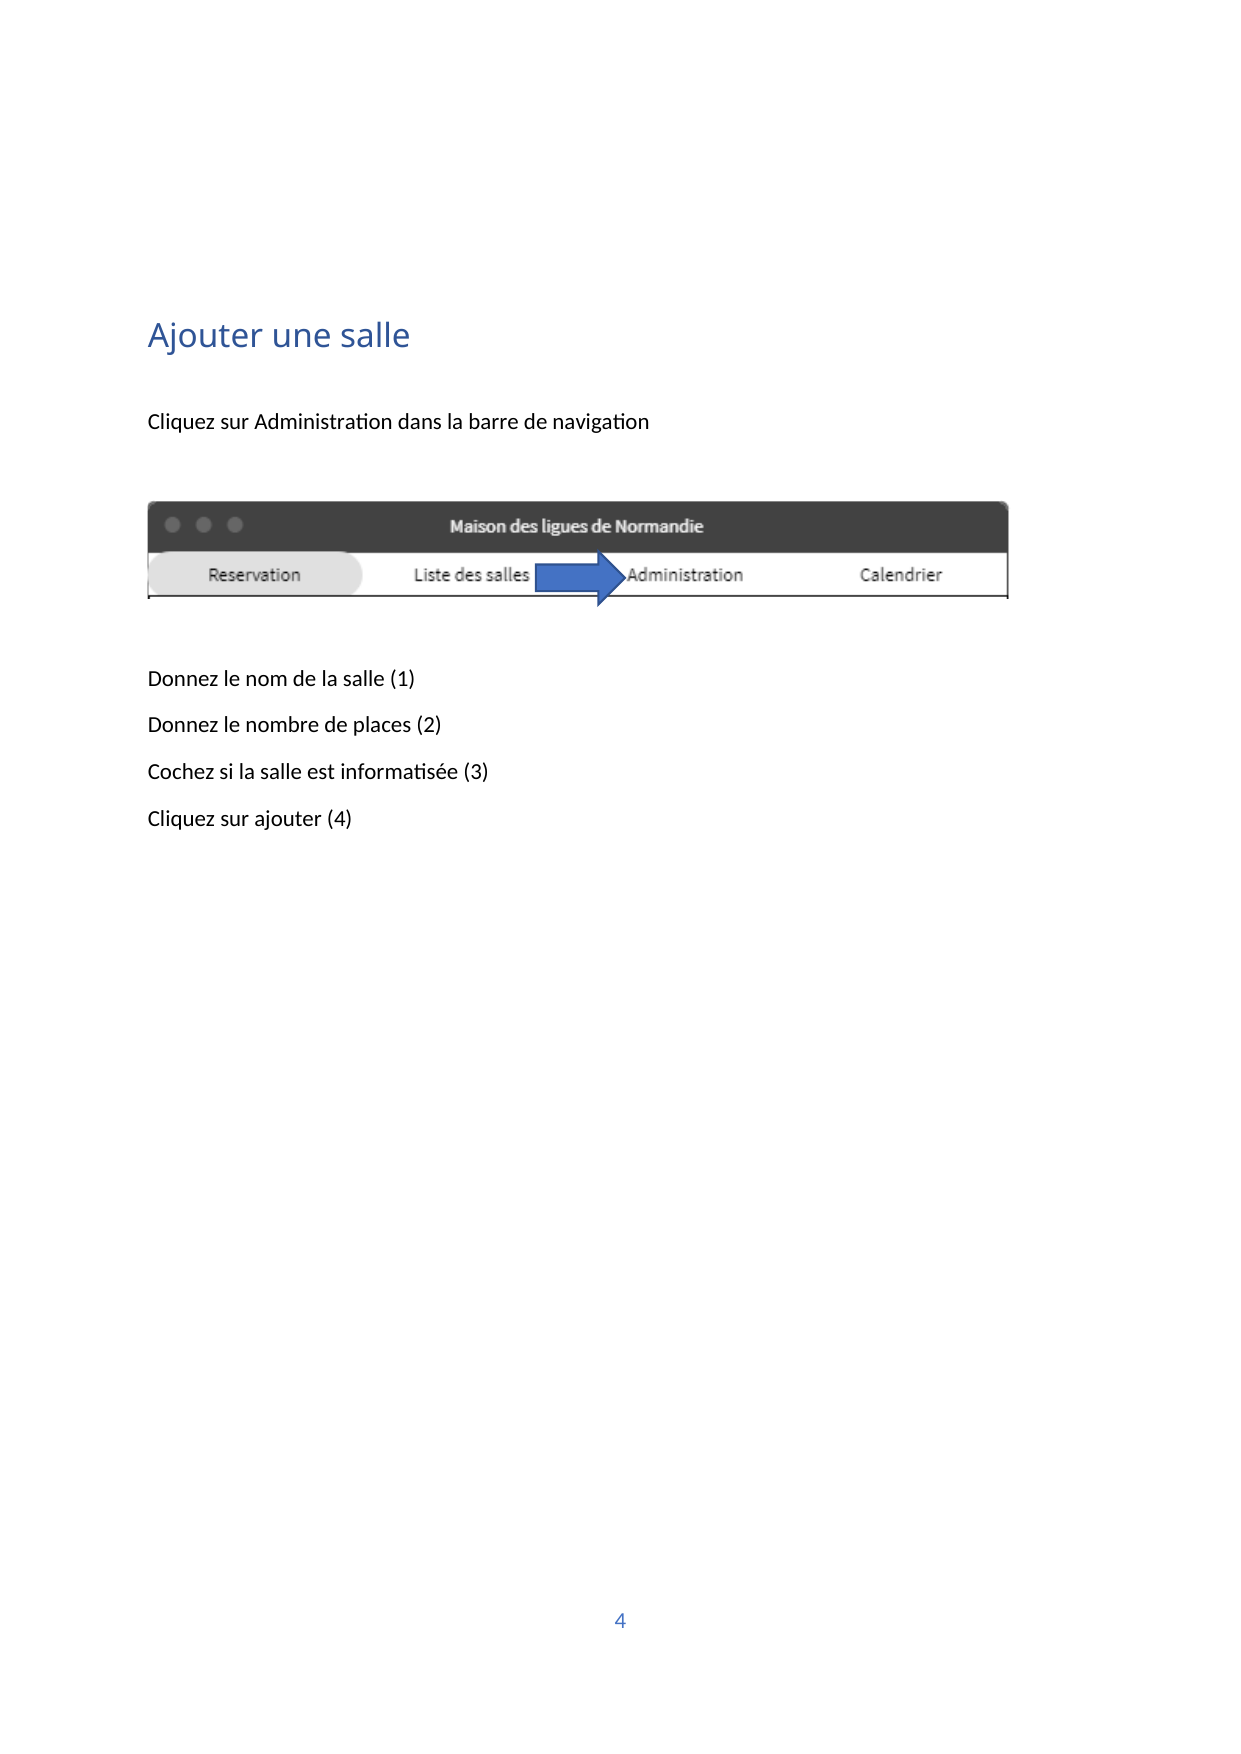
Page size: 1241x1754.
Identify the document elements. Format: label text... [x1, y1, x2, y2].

subtitle Ajouter une salle [148, 312, 1093, 358]
text Cliquez sur Administration dans la barre de navigation [148, 407, 1093, 435]
text Cochez si la salle est informatisée (3) [148, 757, 1093, 785]
text Donnez le nombre de places (2) [148, 711, 1093, 739]
text Donnez le nom de la salle (1) [148, 664, 1093, 692]
text Cliquez sur ajouter (4) [148, 804, 1093, 832]
